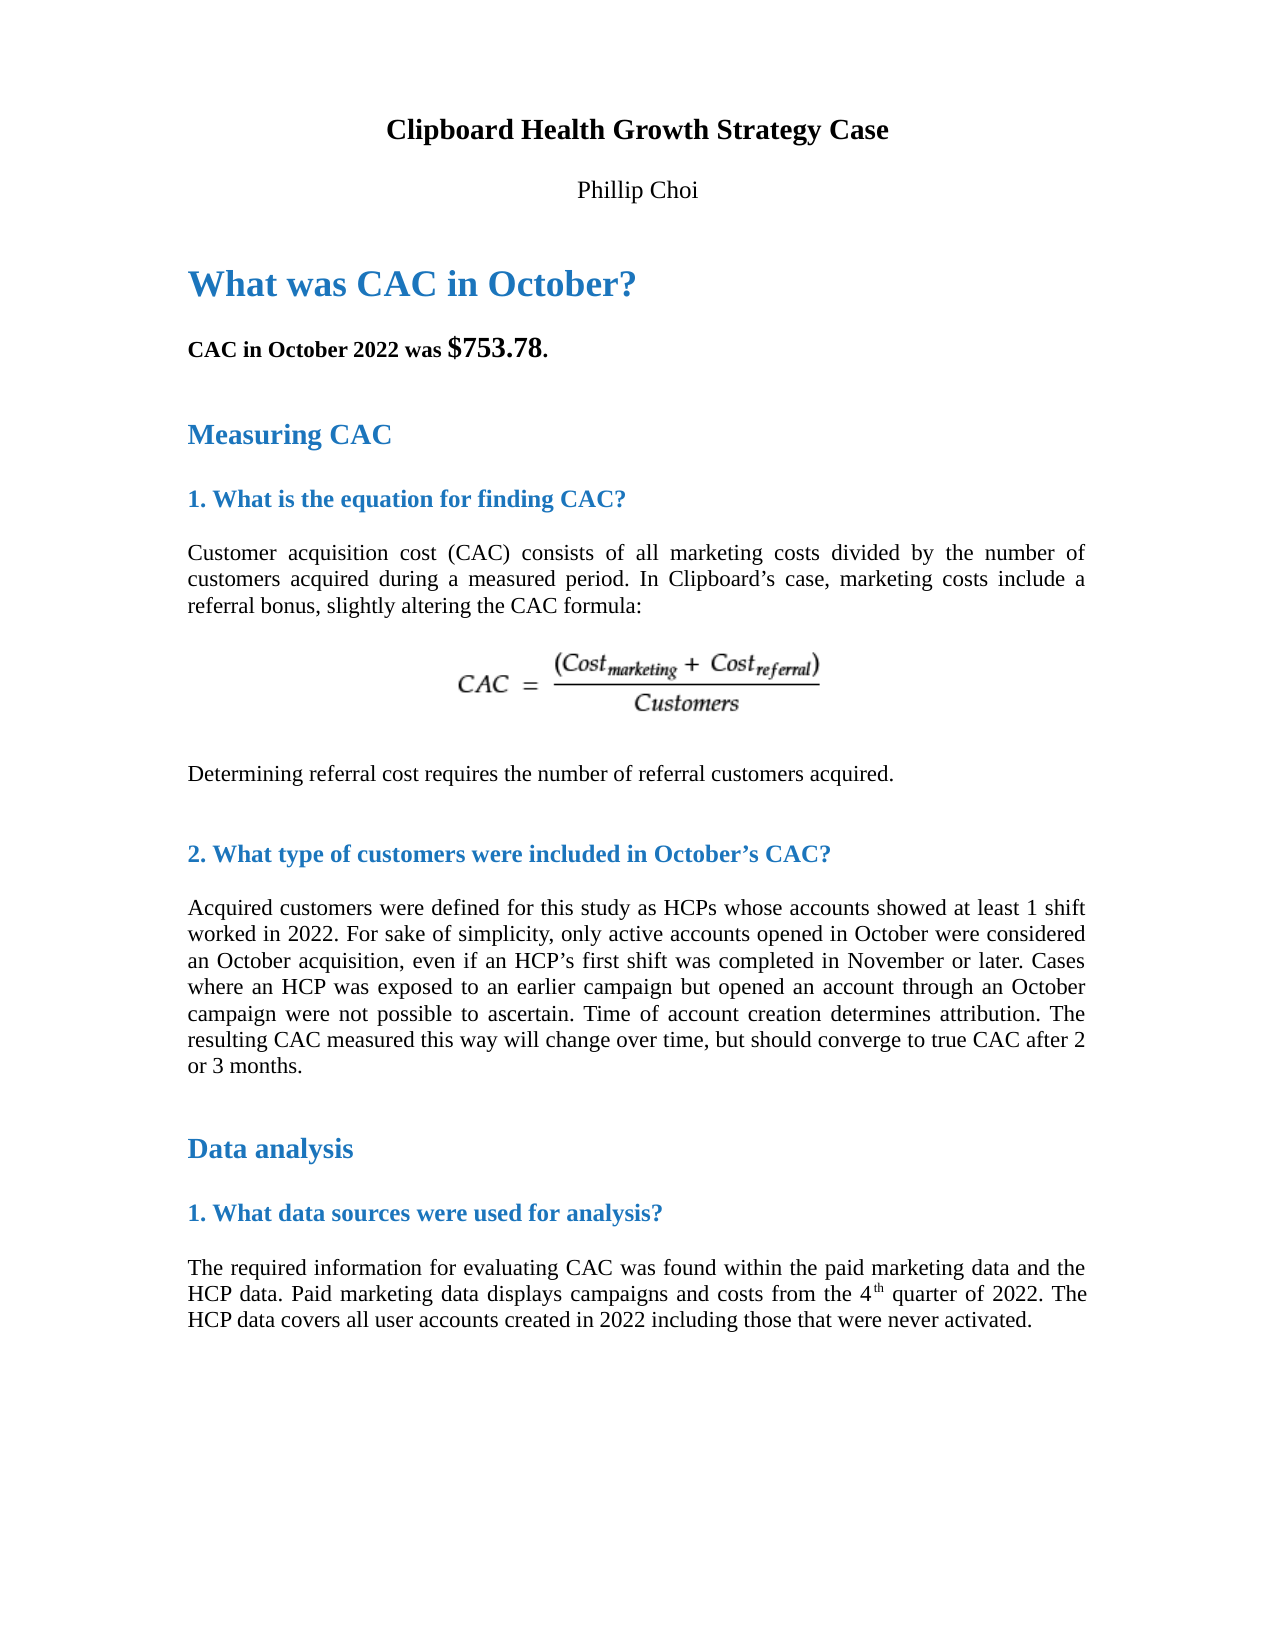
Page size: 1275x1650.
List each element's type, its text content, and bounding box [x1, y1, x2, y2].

text Customer acquisition cost (CAC) consists of all marketing costs divided by the number of customers acquired during a measured period. In Clipboard’s case, marketing costs include a referral bonus, slightly altering the CAC formula: [187, 539, 1087, 618]
text Data analysis [187, 1131, 1087, 1165]
text The required information for evaluating CAC was found within the paid marketing data and the HCP data. Paid marketing data displays campaigns and costs from the 4th quarter of 2022. The HCP data covers all user accounts created in 2022 including those that were never activated. [187, 1253, 1087, 1333]
text 1. What data sources were used for analysis? [187, 1198, 1087, 1227]
text Clipboard Health Growth Strategy Case [187, 112, 1087, 146]
text What was CAC in October? [187, 261, 1087, 304]
text Acquired customers were defined for this study as HCPs whose accounts showed at least 1 shift worked in 2022. For sake of simplicity, only active accounts opened in October were considered an October acquisition, even if an HCP’s first shift was completed in November or later. Cases where an HCP was exposed to an earlier campaign but opened an account through an October campaign were not possible to ascertain. Time of account creation determines attribution. The resulting CAC measured this way will change over time, but should converge to true CAC after 2 or 3 months. [187, 894, 1087, 1079]
text 2. What type of customers were included in October’s CAC? [187, 839, 1087, 868]
text 1. What is the equation for finding CAC? [187, 484, 1087, 513]
text CAC in October 2022 was $753.78. [187, 331, 1087, 364]
text Measuring CAC [187, 417, 1087, 450]
text Phillip Choi [187, 175, 1087, 203]
picture [449, 644, 827, 734]
text Determining referral cost requires the number of referral customers acquired. [187, 760, 1087, 786]
